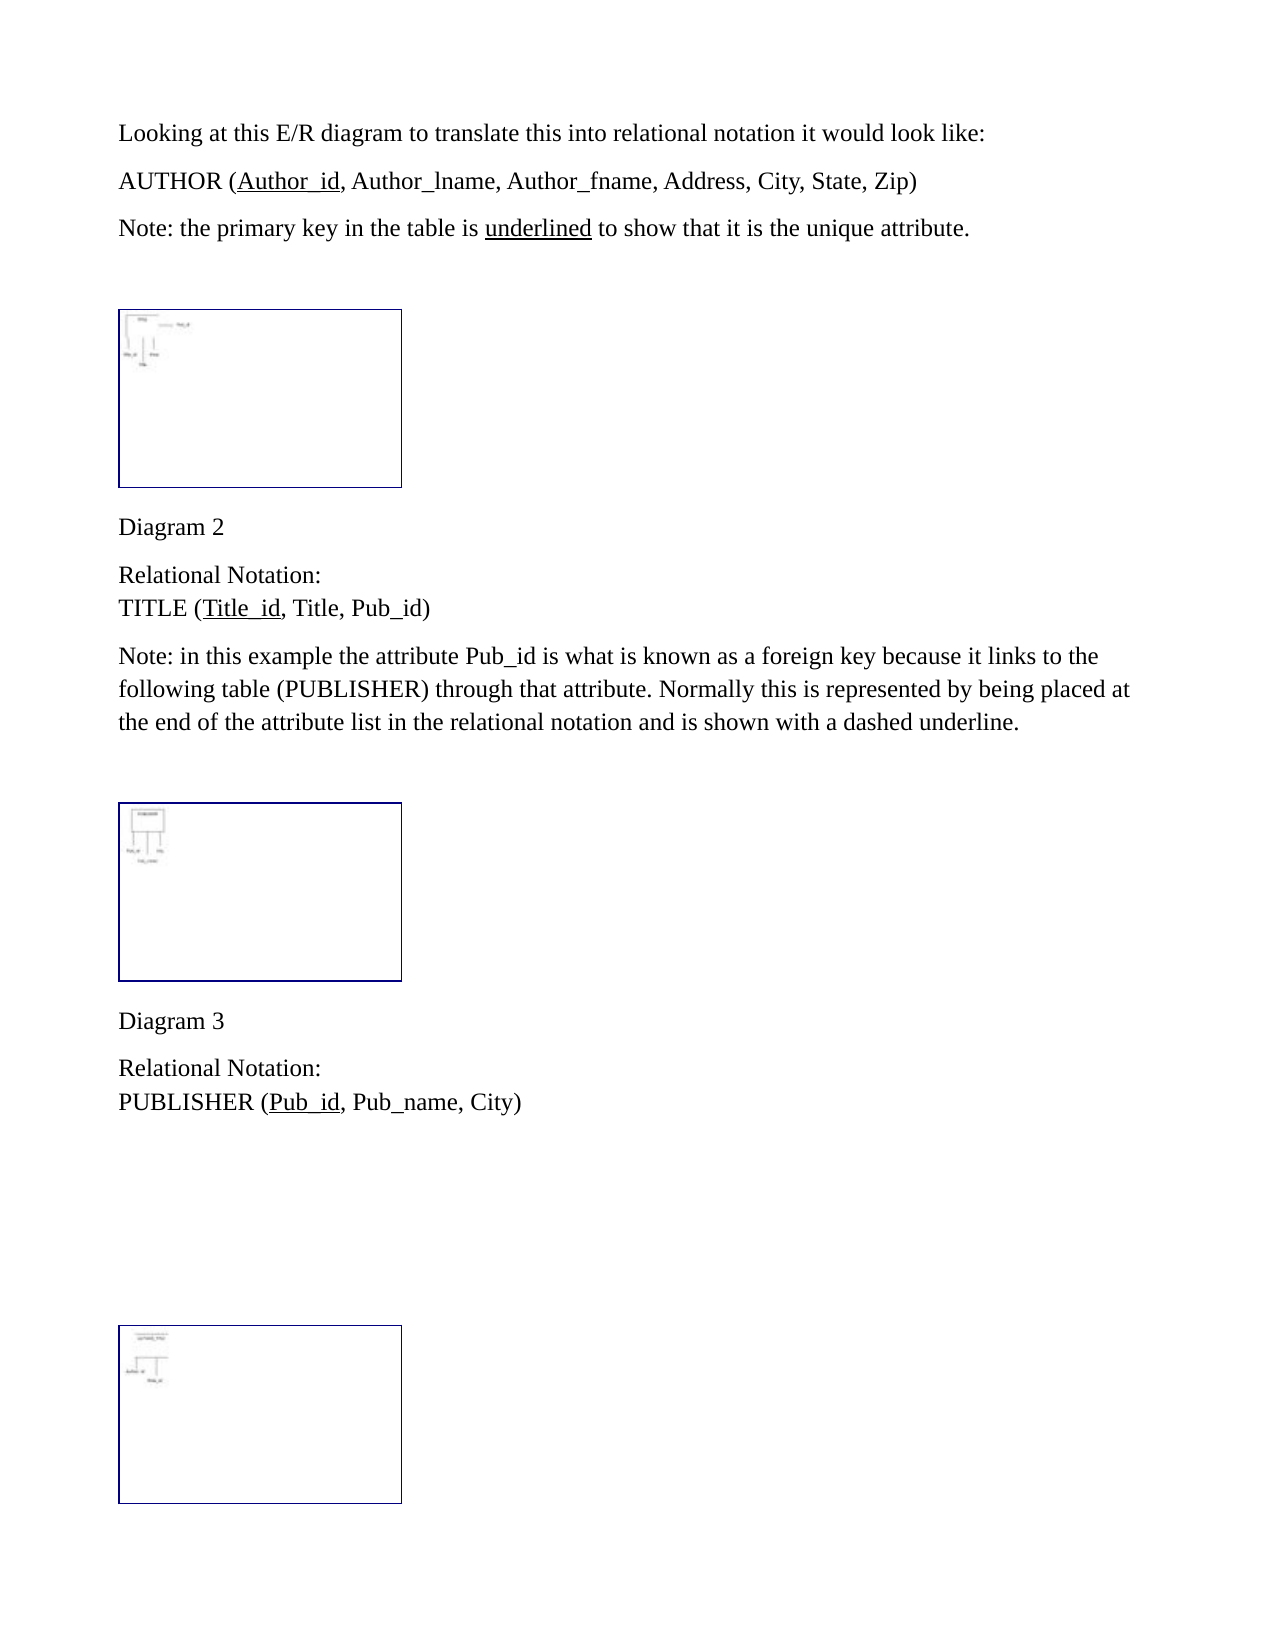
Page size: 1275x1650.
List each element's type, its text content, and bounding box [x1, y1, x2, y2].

text Relational Notation: PUBLISHER (Pub_id, Pub_name, City) [118, 1053, 1157, 1115]
text Note: the primary key in the table is underlined to show that it is the unique attribute. [118, 213, 1157, 242]
text Diagram 2 [118, 512, 1157, 541]
text Looking at this E/R diagram to translate this into relational notation it would look like: [118, 118, 1157, 147]
text Diagram 3 [118, 1006, 1157, 1035]
picture [120, 804, 401, 980]
text Note: in this example the attribute Pub_id is what is known as a foreign key because it links to the following table (PUBLISHER) through that attribute. Normally this is represented by being placed at the end of the attribute list in the relational notation and is shown with a dashed underline. [118, 641, 1157, 736]
text AUTHOR (Author_id, Author_lname, Author_fname, Address, City, State, Zip) [118, 166, 1157, 194]
picture [120, 310, 401, 487]
text Relational Notation: TITLE (Title_id, Title, Pub_id) [118, 560, 1157, 622]
picture [120, 1326, 401, 1503]
